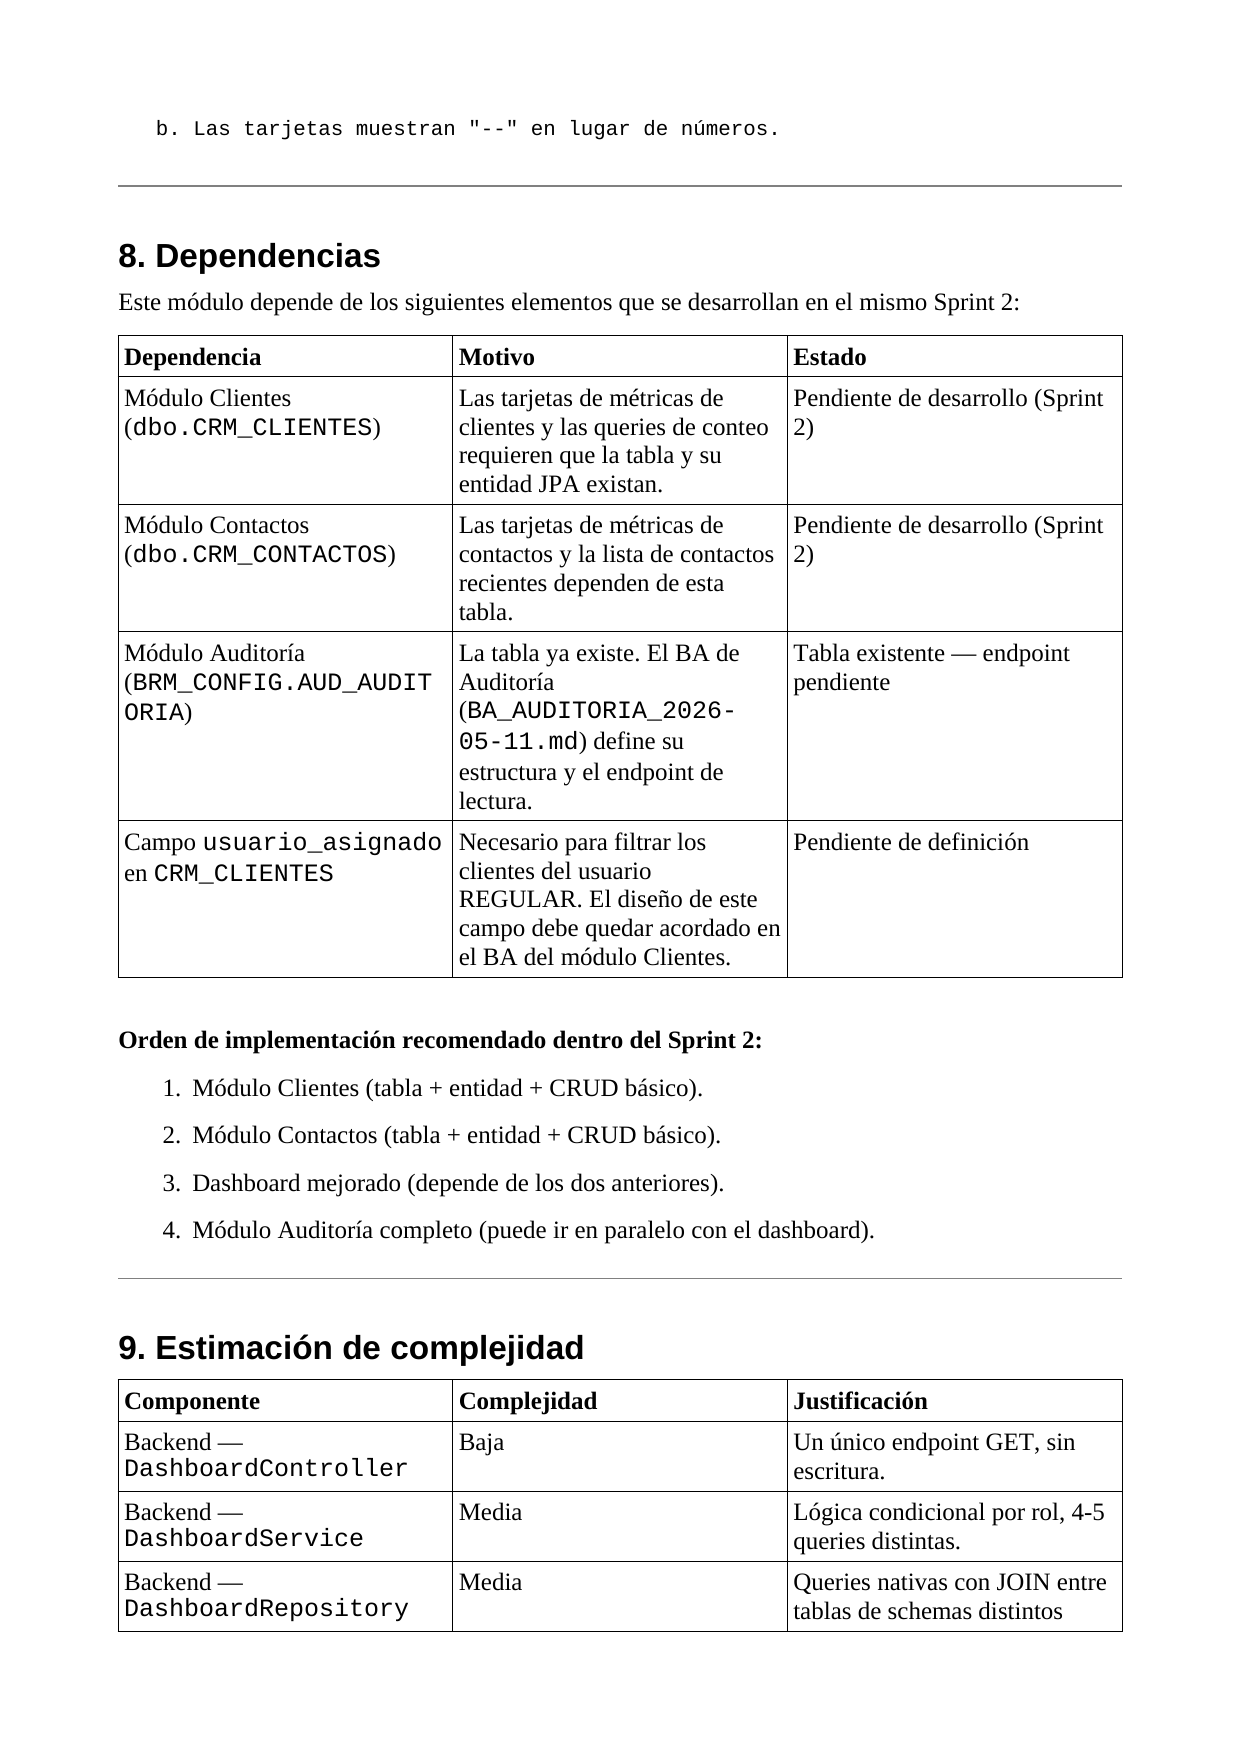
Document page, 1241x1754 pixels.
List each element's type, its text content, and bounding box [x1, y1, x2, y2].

table_cell Pendiente de desarrollo (Sprint 2) [788, 505, 1122, 631]
table_header Estado [788, 336, 1122, 376]
table_header Dependencia [119, 336, 452, 376]
table_cell Un único endpoint GET, sin escritura. [788, 1422, 1122, 1491]
table_header Componente [119, 1380, 452, 1421]
list Dashboard mejorado (depende de los dos anteriores). [162, 1168, 1122, 1197]
table_cell Backend — DashboardService [119, 1492, 452, 1561]
table_cell Baja [453, 1422, 787, 1491]
table_cell Tabla existente — endpoint pendiente [788, 632, 1122, 820]
table_cell Pendiente de definición [788, 821, 1122, 977]
table_header Complejidad [453, 1380, 787, 1421]
table_cell Necesario para filtrar los clientes del usuario REGULAR. El diseño de este campo debe quedar acordado en el BA del módulo Clientes. [453, 821, 787, 977]
text Orden de implementación recomendado dentro del Sprint 2: [118, 1025, 1122, 1054]
table_cell Módulo Auditoría (BRM_CONFIG.AUD_AUDITORIA) [119, 632, 452, 820]
subtitle 9. Estimación de complejidad [118, 1328, 1122, 1367]
table_cell Queries nativas con JOIN entre tablas de schemas distintos [788, 1562, 1122, 1631]
table_cell Media [453, 1492, 787, 1561]
table_cell Pendiente de desarrollo (Sprint 2) [788, 377, 1122, 504]
table_header Justificación [788, 1380, 1122, 1421]
table_cell Campo usuario_asignado en CRM_CLIENTES [119, 821, 452, 977]
table_cell Backend — DashboardRepository [119, 1562, 452, 1631]
table_cell Las tarjetas de métricas de clientes y las queries de conteo requieren que la tabla y su entidad JPA existan. [453, 377, 787, 504]
table_cell Módulo Contactos (dbo.CRM_CONTACTOS) [119, 505, 452, 631]
table_cell La tabla ya existe. El BA de Auditoría (BA_AUDITORIA_2026-05-11.md) define su estructura y el endpoint de lectura. [453, 632, 787, 820]
table_cell Media [453, 1562, 787, 1631]
table_cell Módulo Clientes (dbo.CRM_CLIENTES) [119, 377, 452, 504]
text b. Las tarjetas muestran "--" en lugar de números. [118, 118, 1122, 142]
table_cell Las tarjetas de métricas de contactos y la lista de contactos recientes dependen de esta tabla. [453, 505, 787, 631]
table_header Motivo [453, 336, 787, 376]
list Módulo Clientes (tabla + entidad + CRUD básico). [162, 1073, 1122, 1102]
table_cell Backend — DashboardController [119, 1422, 452, 1491]
text Este módulo depende de los siguientes elementos que se desarrollan en el mismo Sprint 2: [118, 287, 1122, 316]
list Módulo Contactos (tabla + entidad + CRUD básico). [162, 1120, 1122, 1149]
table_cell Lógica condicional por rol, 4-5 queries distintas. [788, 1492, 1122, 1561]
list Módulo Auditoría completo (puede ir en paralelo con el dashboard). [162, 1216, 1122, 1244]
subtitle 8. Dependencias [118, 236, 1122, 275]
